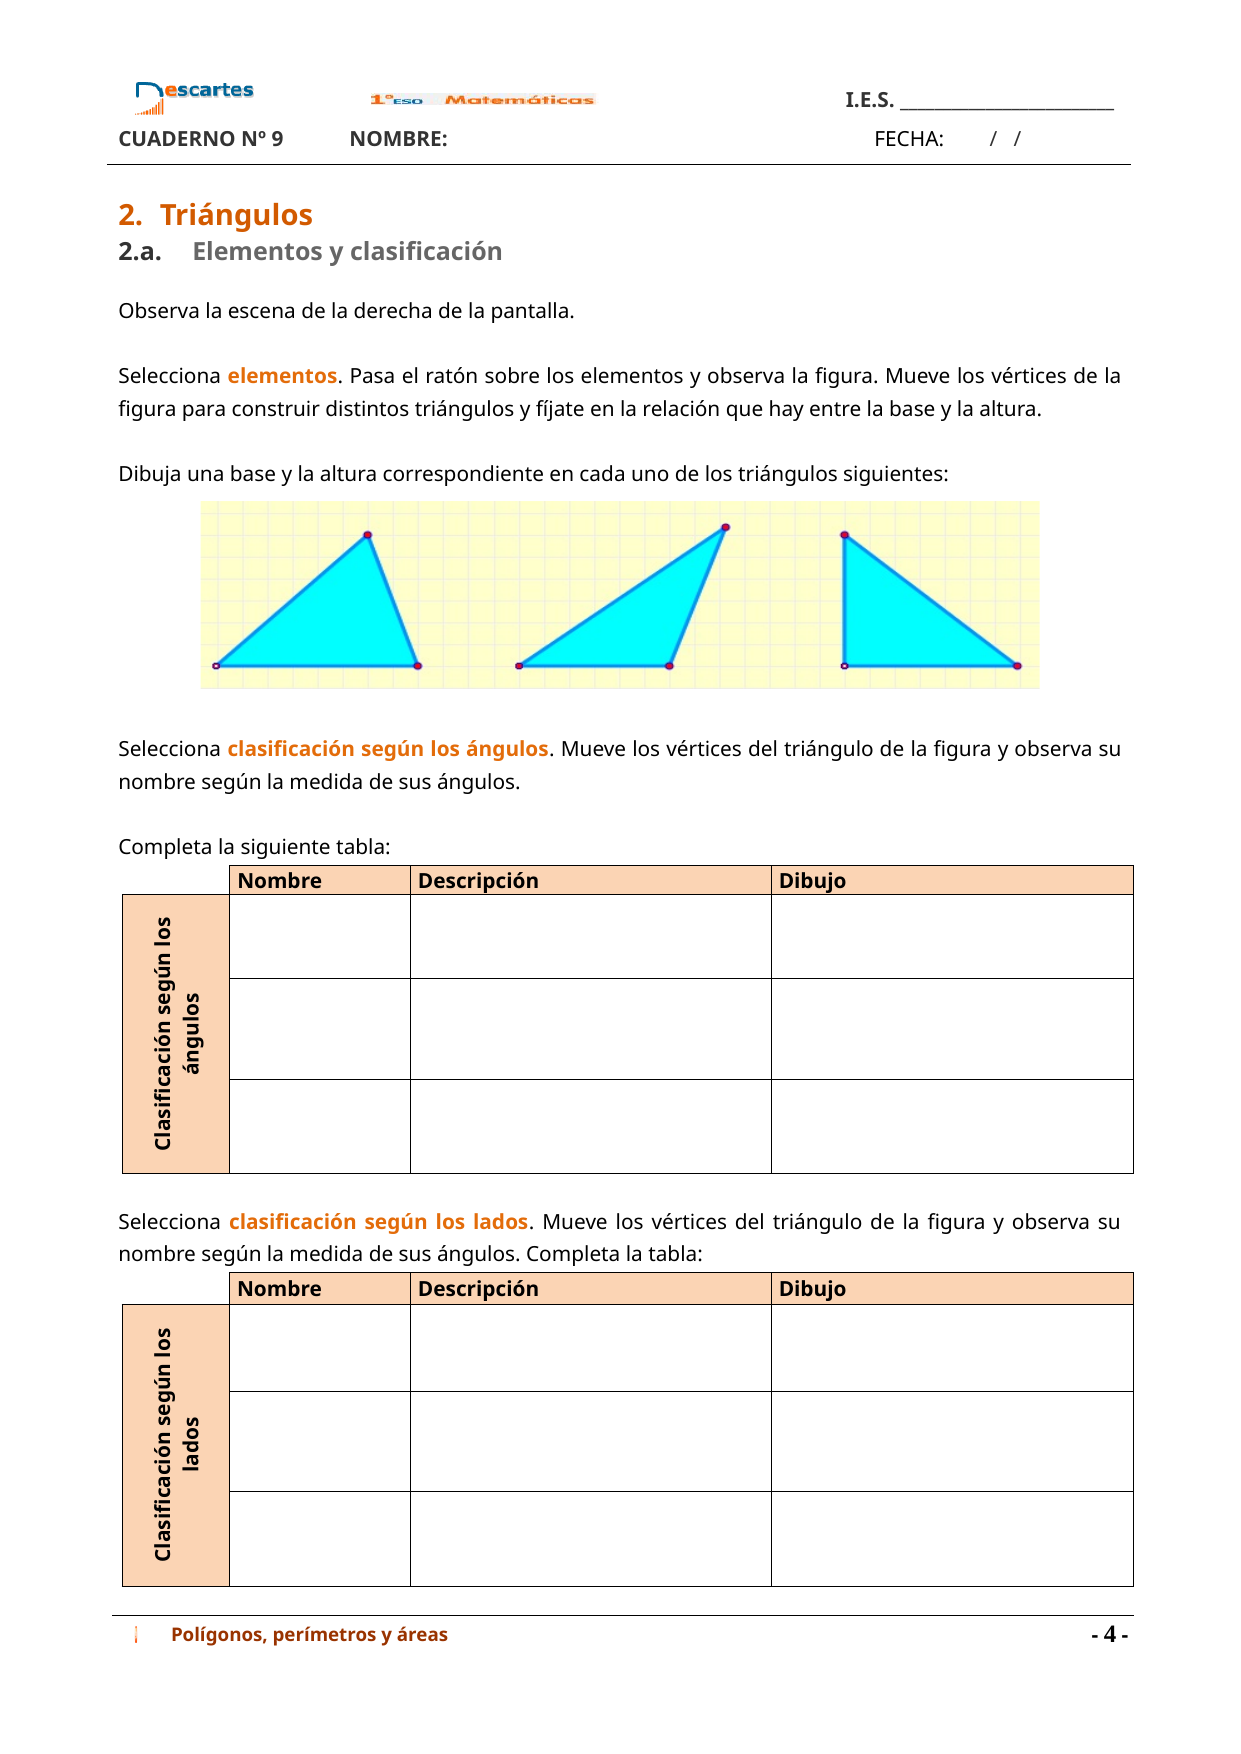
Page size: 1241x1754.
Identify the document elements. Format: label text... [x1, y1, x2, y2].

table_cell [772, 1305, 1133, 1391]
list Triángulos [118, 194, 1122, 234]
text Selecciona clasificación según los lados. Mueve los vértices del triángulo de la figura y observa su nombre según la medida de sus ángulos. Completa la tabla: [118, 1207, 1122, 1268]
table_header Nombre [230, 866, 410, 894]
text Selecciona elementos. Pasa el ratón sobre los elementos y observa la figura. Mueve los vértices de la figura para construir distintos triángulos y fíjate en la relación que hay entre la base y la altura. [118, 361, 1122, 422]
table_cell [230, 895, 410, 978]
table_cell [230, 1080, 410, 1173]
table_cell [772, 979, 1133, 1079]
table_cell [106, 1491, 122, 1586]
table_cell [411, 1492, 771, 1586]
list Elementos y clasificación [118, 234, 1122, 268]
text Observa la escena de la derecha de la pantalla. [118, 296, 1122, 325]
table_cell [772, 1492, 1133, 1586]
table_cell [411, 979, 771, 1079]
table_cell [411, 1392, 771, 1491]
table_header Nombre [230, 1273, 410, 1304]
table_header [122, 865, 229, 894]
table_cell [411, 895, 771, 978]
table_cell Clasificación según los lados [123, 1305, 229, 1586]
picture [134, 1625, 138, 1643]
table_cell [230, 1392, 410, 1491]
table_cell [230, 979, 410, 1079]
table_header [106, 1272, 122, 1304]
table_header Descripción [411, 1273, 771, 1304]
table_cell [411, 1080, 771, 1173]
table_cell Clasificación según los ángulos [123, 895, 229, 1173]
table_header Descripción [411, 866, 771, 894]
text Dibuja una base y la altura correspondiente en cada uno de los triángulos siguientes: [118, 459, 1122, 488]
table_cell [411, 1305, 771, 1391]
table_cell [230, 1492, 410, 1586]
table_cell [106, 1391, 122, 1491]
table_cell [106, 1304, 122, 1391]
picture [371, 93, 599, 105]
table_cell [230, 1305, 410, 1391]
picture [200, 501, 1040, 689]
table_header [122, 1272, 229, 1304]
text Selecciona clasificación según los ángulos. Mueve los vértices del triángulo de la figura y observa su nombre según la medida de sus ángulos. [118, 734, 1122, 795]
table_cell [772, 895, 1133, 978]
table_cell [772, 1392, 1133, 1491]
picture [134, 82, 257, 115]
table_header Dibujo [772, 866, 1133, 894]
table_cell [772, 1080, 1133, 1173]
text Completa la siguiente tabla: [118, 832, 1122, 861]
table_header Dibujo [772, 1273, 1133, 1304]
